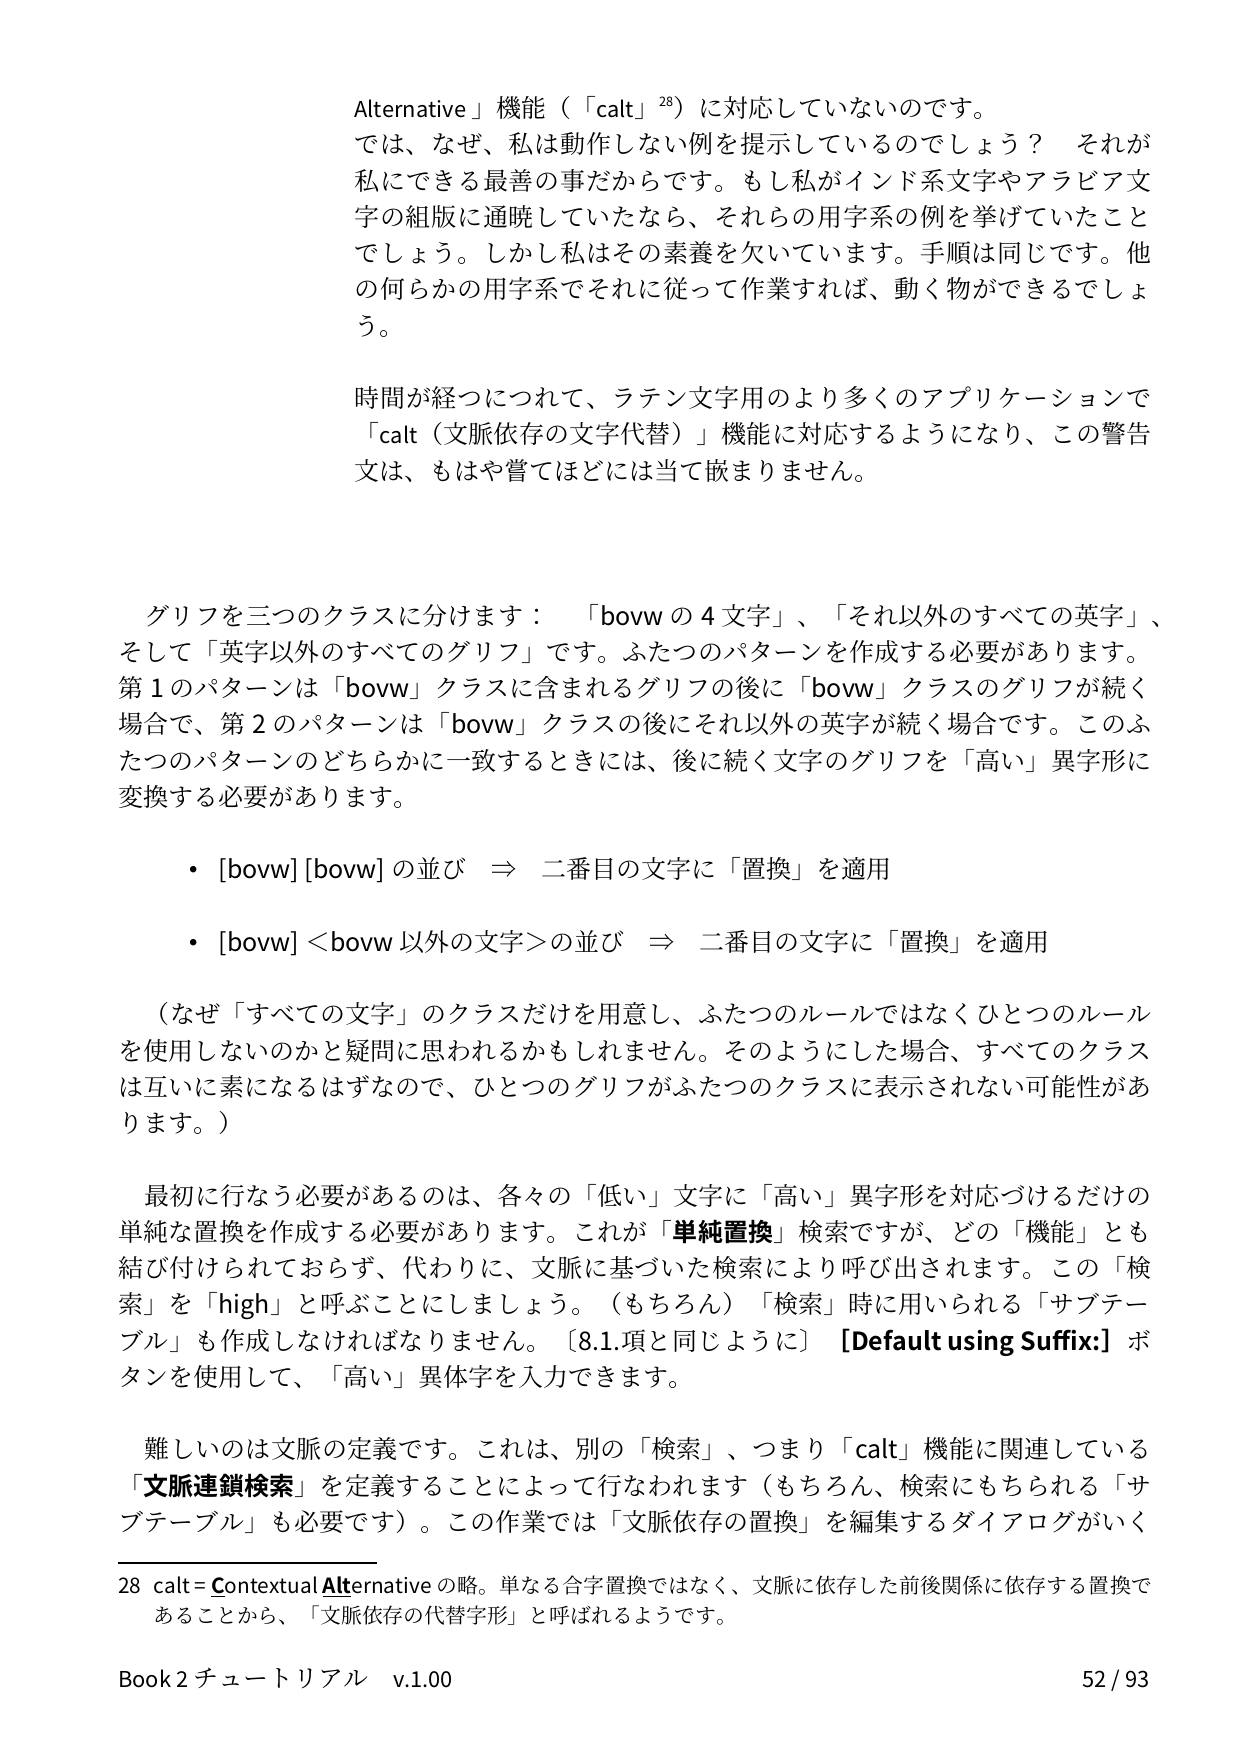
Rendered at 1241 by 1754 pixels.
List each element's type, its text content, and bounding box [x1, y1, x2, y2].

text 時間が経つにつれて、ラテン文字用のより多くのアプリケーションで「calt（文脈依存の文字代替）」機能に対応するようになり、この警告文は、もはや嘗てほどには当て嵌まりません。 [354, 372, 1152, 487]
list [bovw] [bovw] の並び ⇒ 二番目の文字に「置換」を適用 [162, 828, 1152, 886]
text 最初に行なう必要があるのは、各々の「低い」文字に「高い」異字形を対応づけるだけの単純な置換を作成する必要があります。これが「単純置換」検索ですが、どの「機能」とも結び付けられておらず、代わりに、文脈に基づいた検索により呼び出されます。この「検索」を「high」と呼ぶことにしましょう。（もちろん）「検索」時に用いられる「サブテーブル」も作成しなければなりません。〔8.1.項と同じように〕［Default using Suffix:］ボタンを使用して、「高い」異体字を入力できます。 [118, 1154, 1152, 1393]
text Alternative 」機能（「calt」）に対応していないのです。 [354, 88, 1152, 125]
text では、なぜ、私は動作しない例を提示しているのでしょう？ それが私にできる最善の事だからです。もし私がインド系文字やアラビア文字の組版に通暁していたなら、それらの用字系の例を挙げていたことでしょう。しかし私はその素養を欠いています。手順は同じです。他の何らかの用字系でそれに従って作業すれば、動く物ができるでしょう。 [354, 125, 1152, 342]
text グリフを三つのクラスに分けます： 「bovw の 4 文字」、「それ以外のすべての英字」、そして「英字以外のすべてのグリフ」です。ふたつのパターンを作成する必要があります。第 1 のパターンは「bovw」クラスに含まれるグリフの後に「bovw」クラスのグリフが続く場合で、第 2 のパターンは「bovw」クラスの後にそれ以外の英字が続く場合です。このふたつのパターンのどちらかに一致するときには、後に続く文字のグリフを「高い」異字形に変換する必要があります。 [118, 574, 1152, 813]
list [bovw] ＜bovw 以外の文字＞の並び ⇒ 二番目の文字に「置換」を適用 [162, 901, 1152, 958]
text 難しいのは文脈の定義です。これは、別の「検索」、つまり「calt」機能に関連している「文脈連鎖検索」を定義することによって行なわれます（もちろん、検索にもちられる「サブテーブル」も必要です）。この作業では「文脈依存の置換」を編集するダイアログがいく [118, 1408, 1152, 1538]
text （なぜ「すべての文字」のクラスだけを用意し、ふたつのルールではなくひとつのルールを使用しないのかと疑問に思われるかもしれません。そのようにした場合、すべてのクラスは互いに素になるはずなので、ひとつのグリフがふたつのクラスに表示されない可能性があります。） [118, 973, 1152, 1140]
text calt = Contextual Alternative の略。単なる合字置換ではなく、文脈に依存した前後関係に依存する置換であることから、「文脈依存の代替字形」と呼ばれるようです。 [118, 1569, 1152, 1629]
